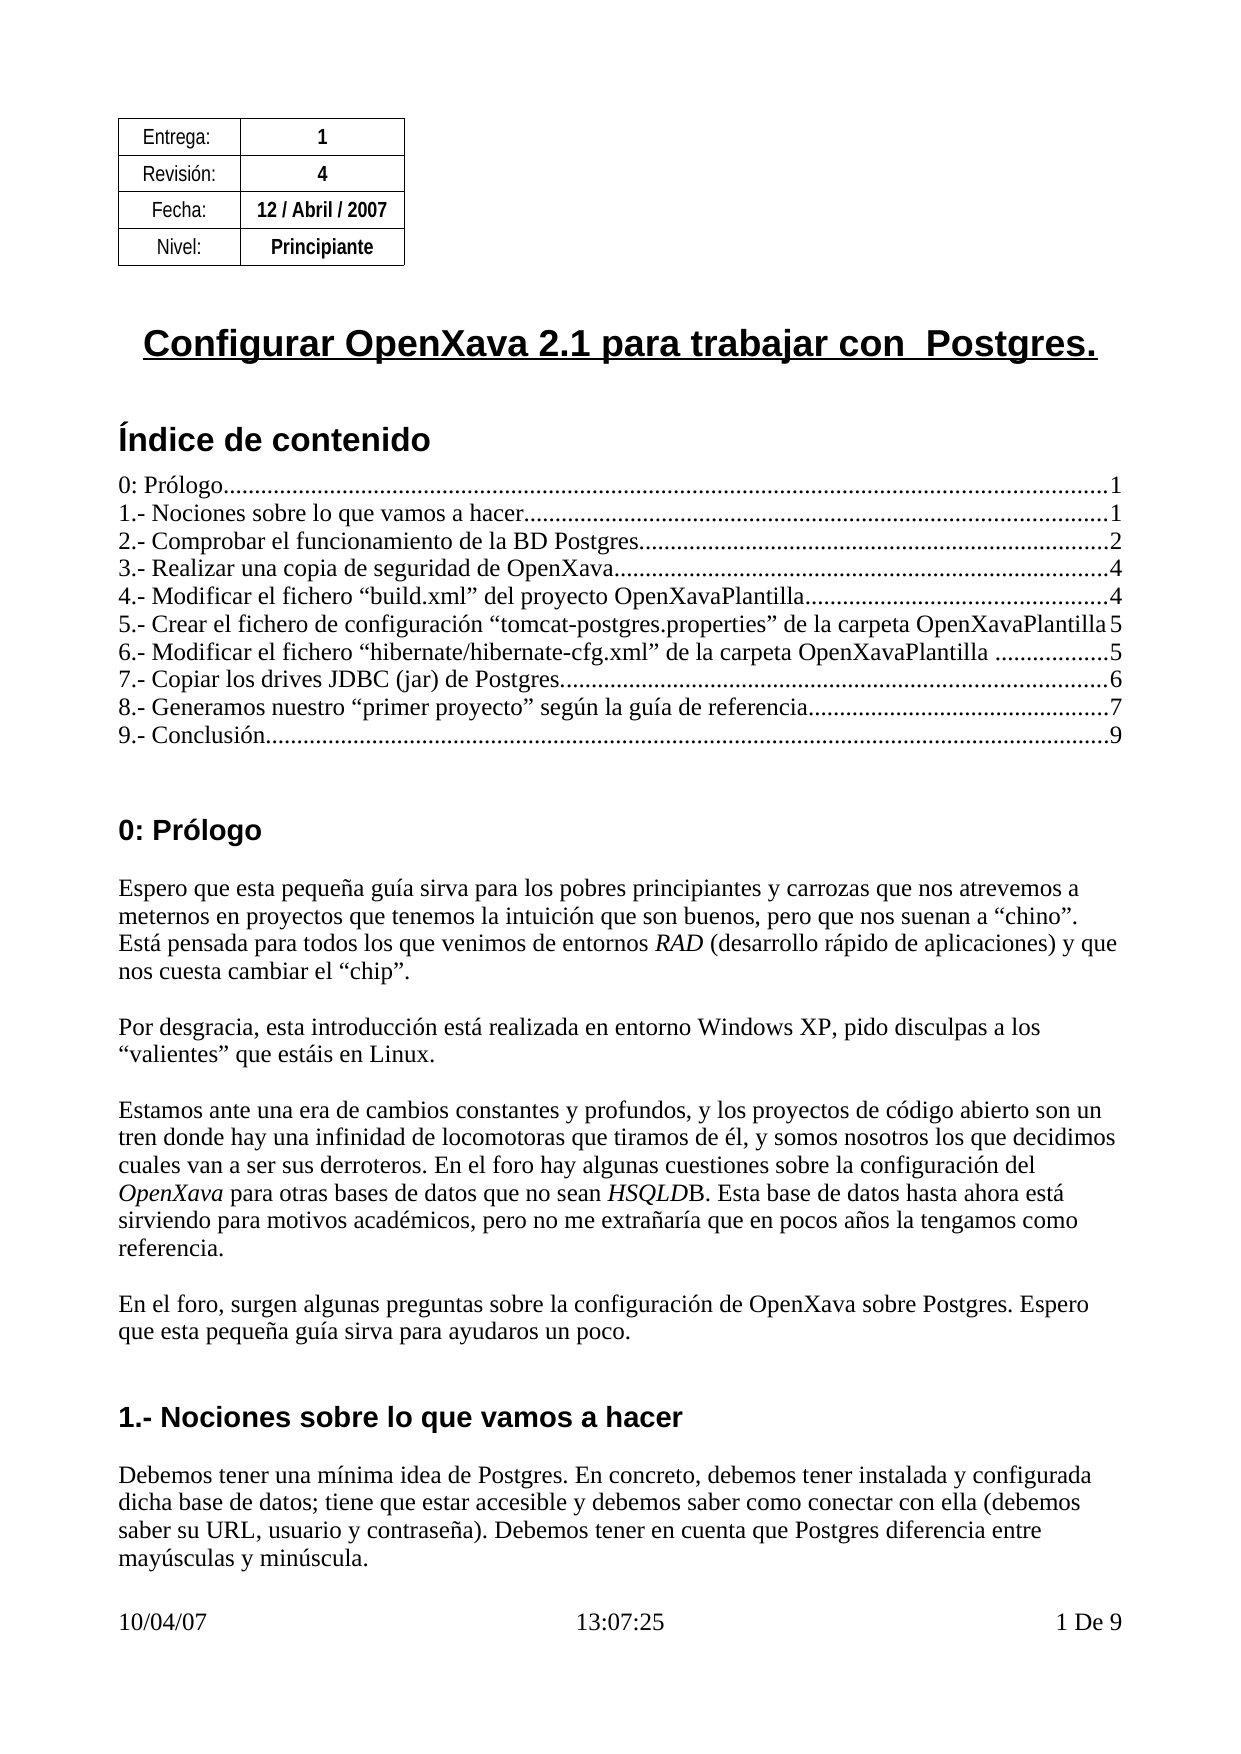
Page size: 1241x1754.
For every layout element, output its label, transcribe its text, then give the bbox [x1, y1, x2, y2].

text Está pensada para todos los que venimos de entornos RAD (desarrollo rápido de aplicaciones) y que nos cuesta cambiar el “chip”. [118, 929, 1122, 985]
text Debemos tener una mínima idea de Postgres. En concreto, debemos tener instalada y configurada dicha base de datos; tiene que estar accesible y debemos saber como conectar con ella (debemos saber su URL, usuario y contraseña). Debemos tener en cuenta que Postgres diferencia entre mayúsculas y minúscula. [118, 1461, 1122, 1572]
text 4.- Modificar el fichero “build.xml” del proyecto OpenXavaPlantilla 4 [118, 582, 1122, 610]
text Por desgracia, esta introducción está realizada en entorno Windows XP, pido disculpas a los “valientes” que estáis en Linux. [118, 1013, 1122, 1068]
text 7.- Copiar los drives JDBC (jar) de Postgres. 6 [118, 665, 1122, 693]
table_cell 4 [241, 156, 404, 191]
text 1.- Nociones sobre lo que vamos a hacer [118, 1401, 1122, 1433]
table_cell Nivel: [119, 229, 240, 265]
text 9.- Conclusión 9 [118, 721, 1122, 748]
text 3.- Realizar una copia de seguridad de OpenXava 4 [118, 554, 1122, 582]
text 1.- Nociones sobre lo que vamos a hacer 1 [118, 499, 1122, 527]
table_cell 12 / Abril / 2007 [241, 192, 404, 228]
table_cell Fecha: [119, 192, 240, 228]
subtitle Índice de contenido [118, 422, 1122, 459]
text 6.- Modificar el fichero “hibernate/hibernate-cfg.xml” de la carpeta OpenXavaPlantilla 5 [118, 638, 1122, 665]
table_header 1 [241, 119, 404, 155]
table_cell Revisión: [119, 156, 240, 191]
text En el foro, surgen algunas preguntas sobre la configuración de OpenXava sobre Postgres. Espero que esta pequeña guía sirva para ayudaros un poco. [118, 1290, 1122, 1345]
text 0: Prólogo [118, 814, 1122, 846]
text Estamos ante una era de cambios constantes y profundos, y los proyectos de código abierto son un tren donde hay una infinidad de locomotoras que tiramos de él, y somos nosotros los que decidimos cuales van a ser sus derroteros. En el foro hay algunas cuestiones sobre la configuración del OpenXava para otras bases de datos que no sean HSQLDB. Esta base de datos hasta ahora está sirviendo para motivos académicos, pero no me extrañaría que en pocos años la tengamos como referencia. [118, 1096, 1122, 1262]
table_cell Principiante [241, 229, 404, 265]
table_header Entrega: [119, 119, 240, 155]
text Espero que esta pequeña guía sirva para los pobres principiantes y carrozas que nos atrevemos a meternos en proyectos que tenemos la intuición que son buenos, pero que nos suenan a “chino”. [118, 874, 1122, 929]
text 2.- Comprobar el funcionamiento de la BD Postgres. 2 [118, 527, 1122, 554]
text 8.- Generamos nuestro “primer proyecto” según la guía de referencia. 7 [118, 693, 1122, 721]
text 5.- Crear el fichero de configuración “tomcat-postgres.properties” de la carpeta OpenXavaPlantilla 5 [118, 610, 1122, 638]
text Configurar OpenXava 2.1 para trabajar con Postgres. [118, 322, 1122, 364]
text 0: Prólogo 1 [118, 471, 1122, 499]
